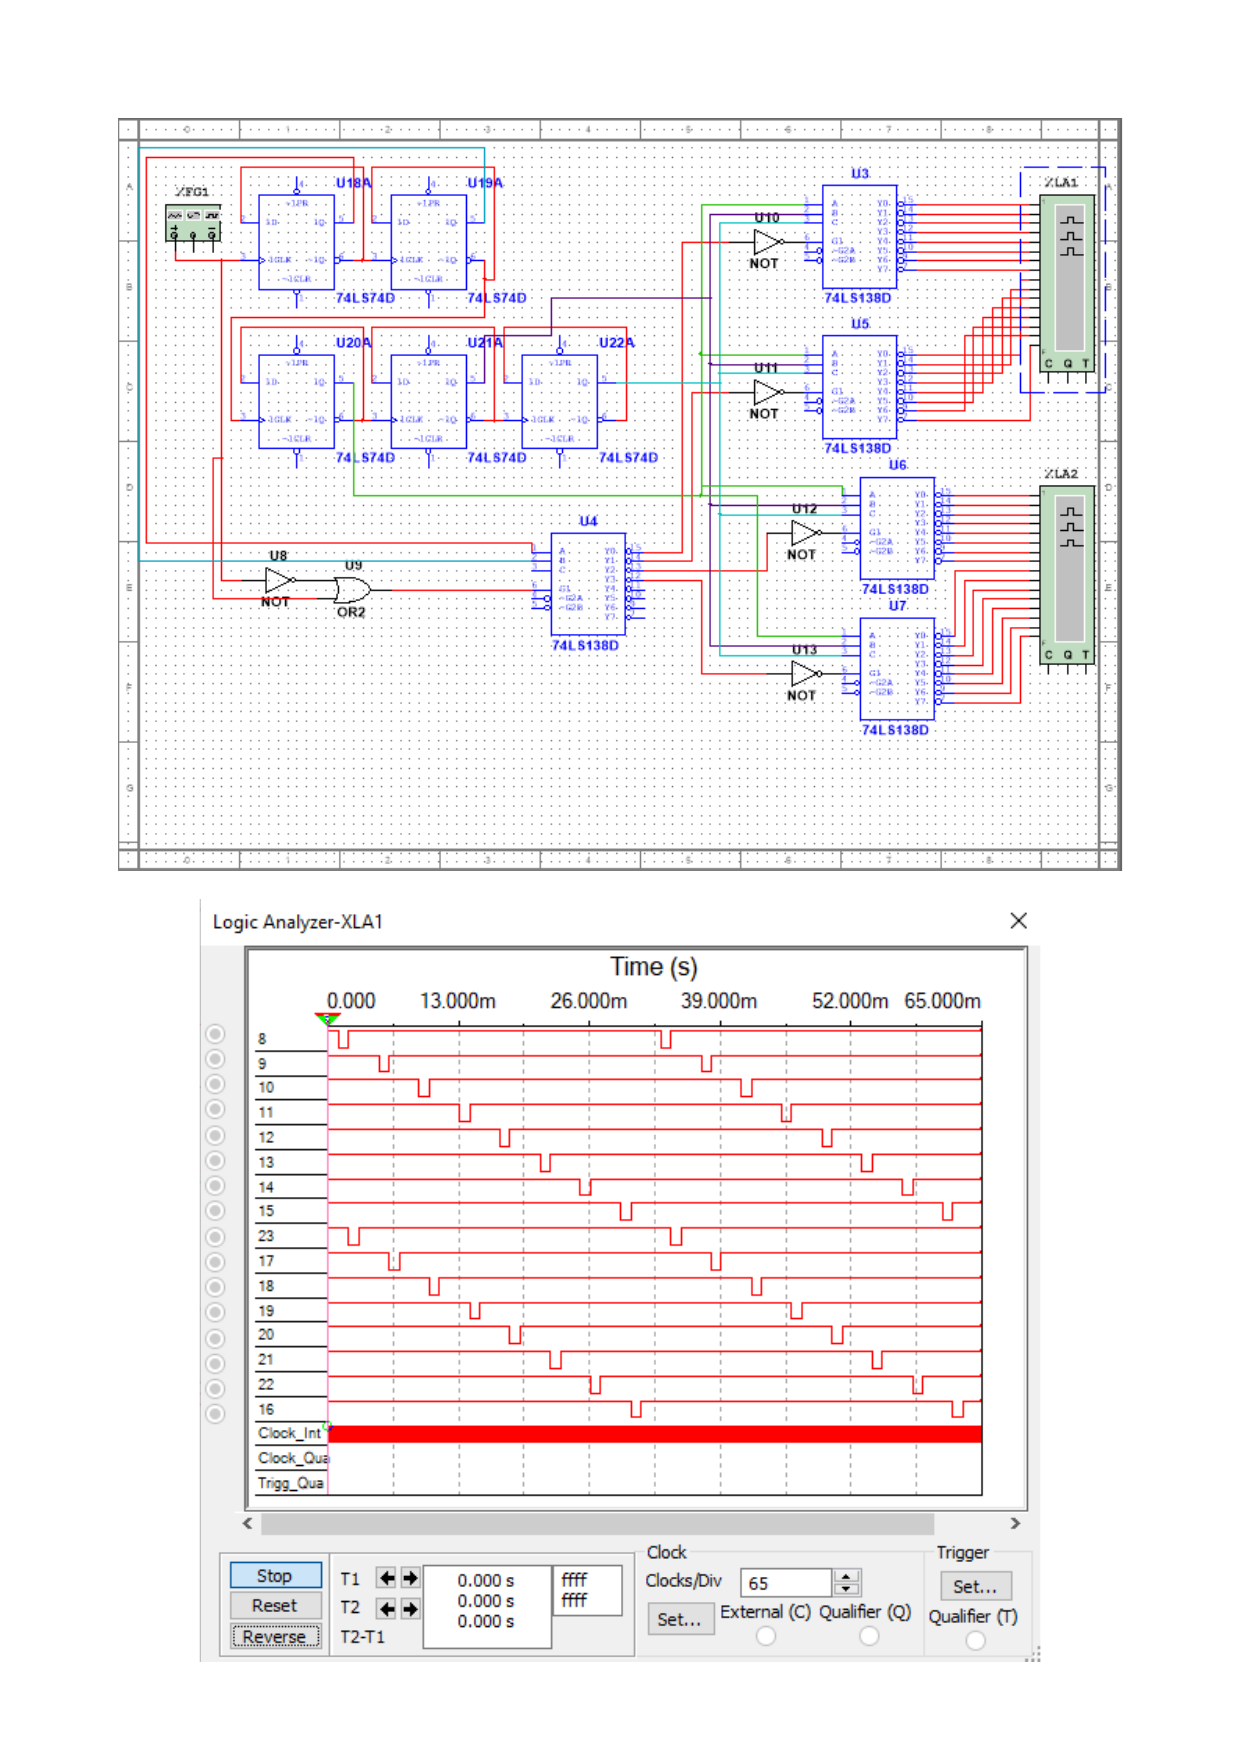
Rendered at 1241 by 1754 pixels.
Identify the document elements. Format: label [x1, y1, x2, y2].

picture [118, 118, 1123, 871]
picture [199, 899, 1041, 1662]
